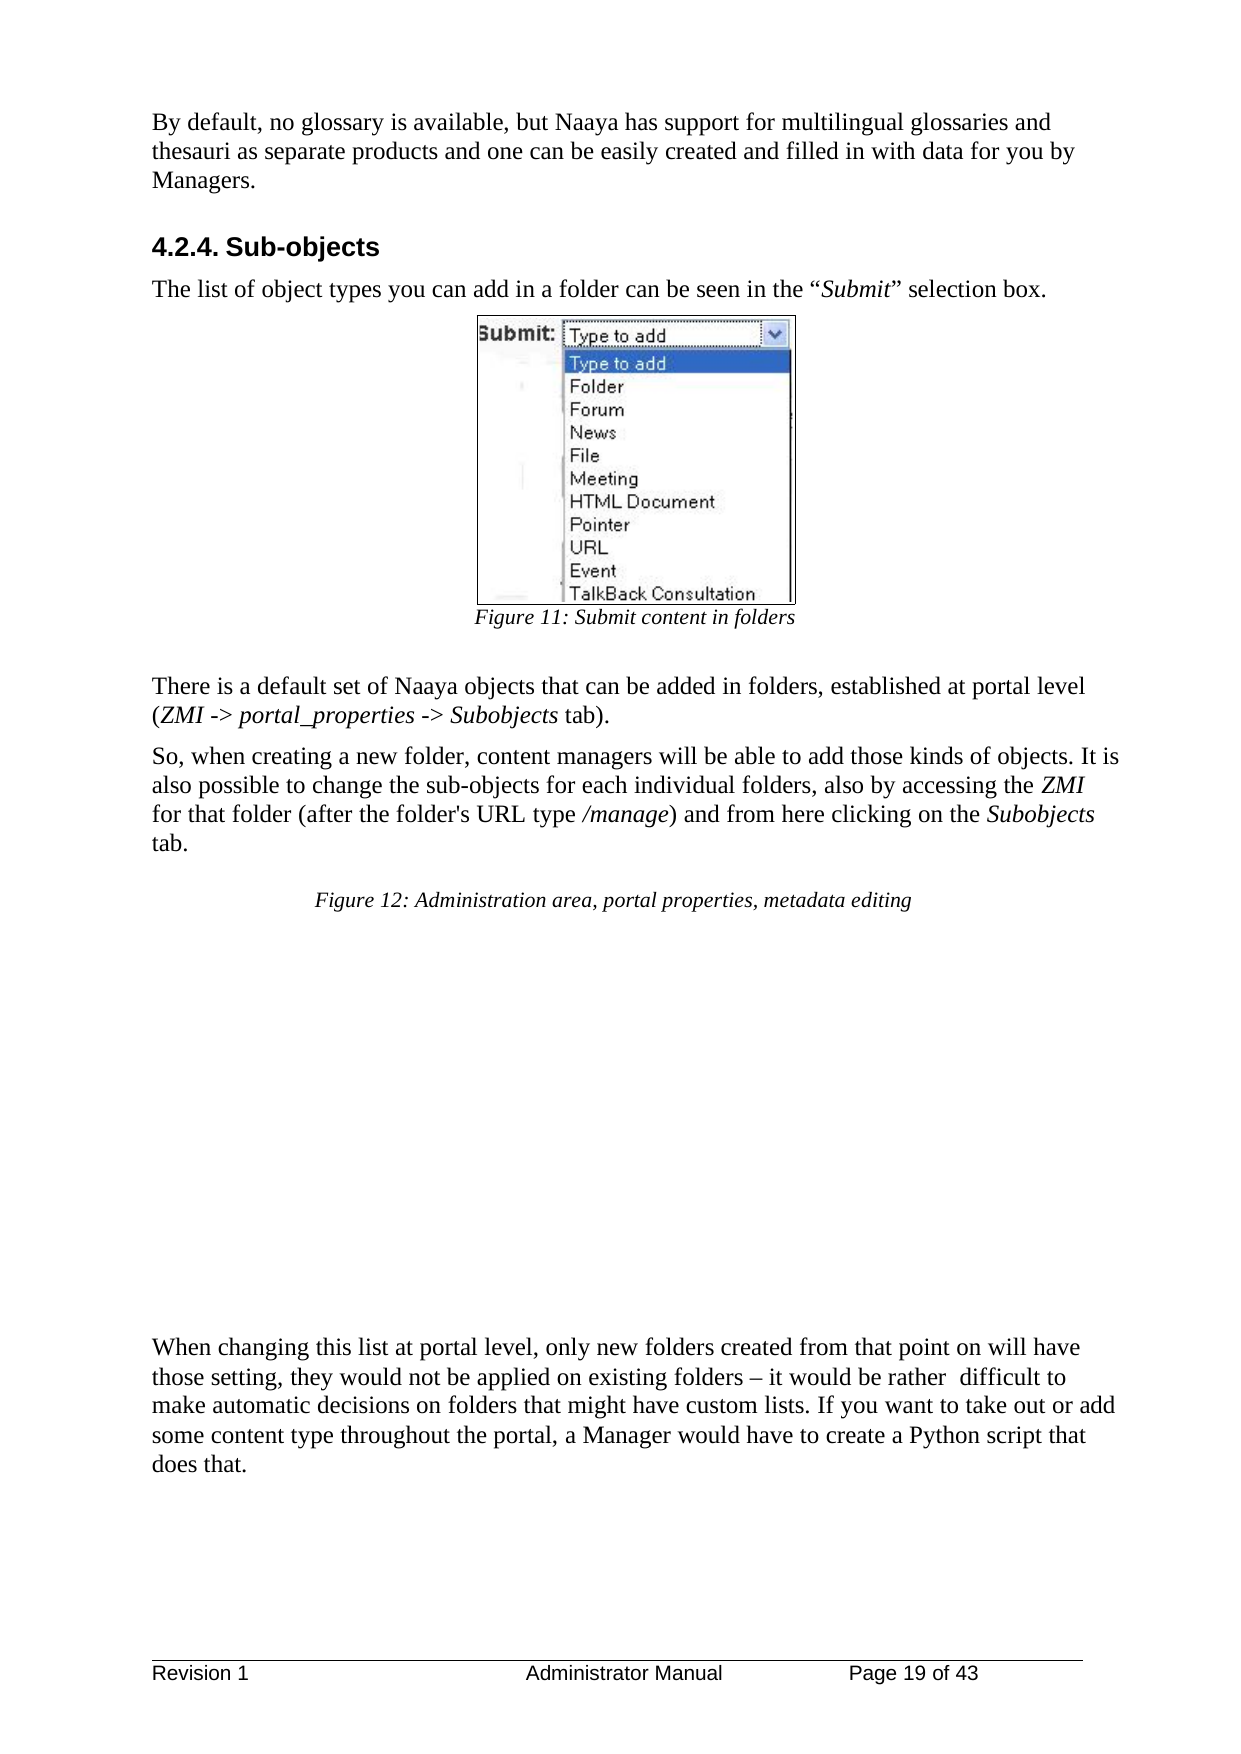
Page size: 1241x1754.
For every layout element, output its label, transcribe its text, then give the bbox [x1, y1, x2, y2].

text Figure 11: Submit content in folders [453, 328, 819, 630]
picture [479, 318, 793, 602]
text There is a default set of Naaya objects that can be added in folders, established at portal level (ZMI -> portal_properties -> Subobjects tab). [152, 671, 1120, 729]
text The list of object types you can add in a folder can be seen in the “Submit” selection box. [152, 274, 1120, 303]
text By default, no glossary is available, but Naaya has support for multilingual glossaries and thesauri as separate products and one can be easily created and filled in with data for you by Managers. [152, 107, 1120, 194]
subtitle Sub-objects [152, 231, 1120, 262]
text So, when creating a new folder, content managers will be able to add those kinds of objects. It is also possible to change the sub-objects for each individual folders, also by accessing the ZMI for that folder (after the folder's URL type /manage) and from here clicking on the Subobjects tab. [152, 741, 1120, 857]
text When changing this list at portal level, only new folders created from that point on will have those setting, they would not be applied on existing folders – it would be rather difficult to make automatic decisions on folders that might have custom lists. If you want to take out or add some content type throughout the portal, a Manager would have to create a Python script that does that. [152, 868, 1120, 1478]
text Figure 12: Administration area, portal properties, metadata editing [210, 887, 1019, 912]
